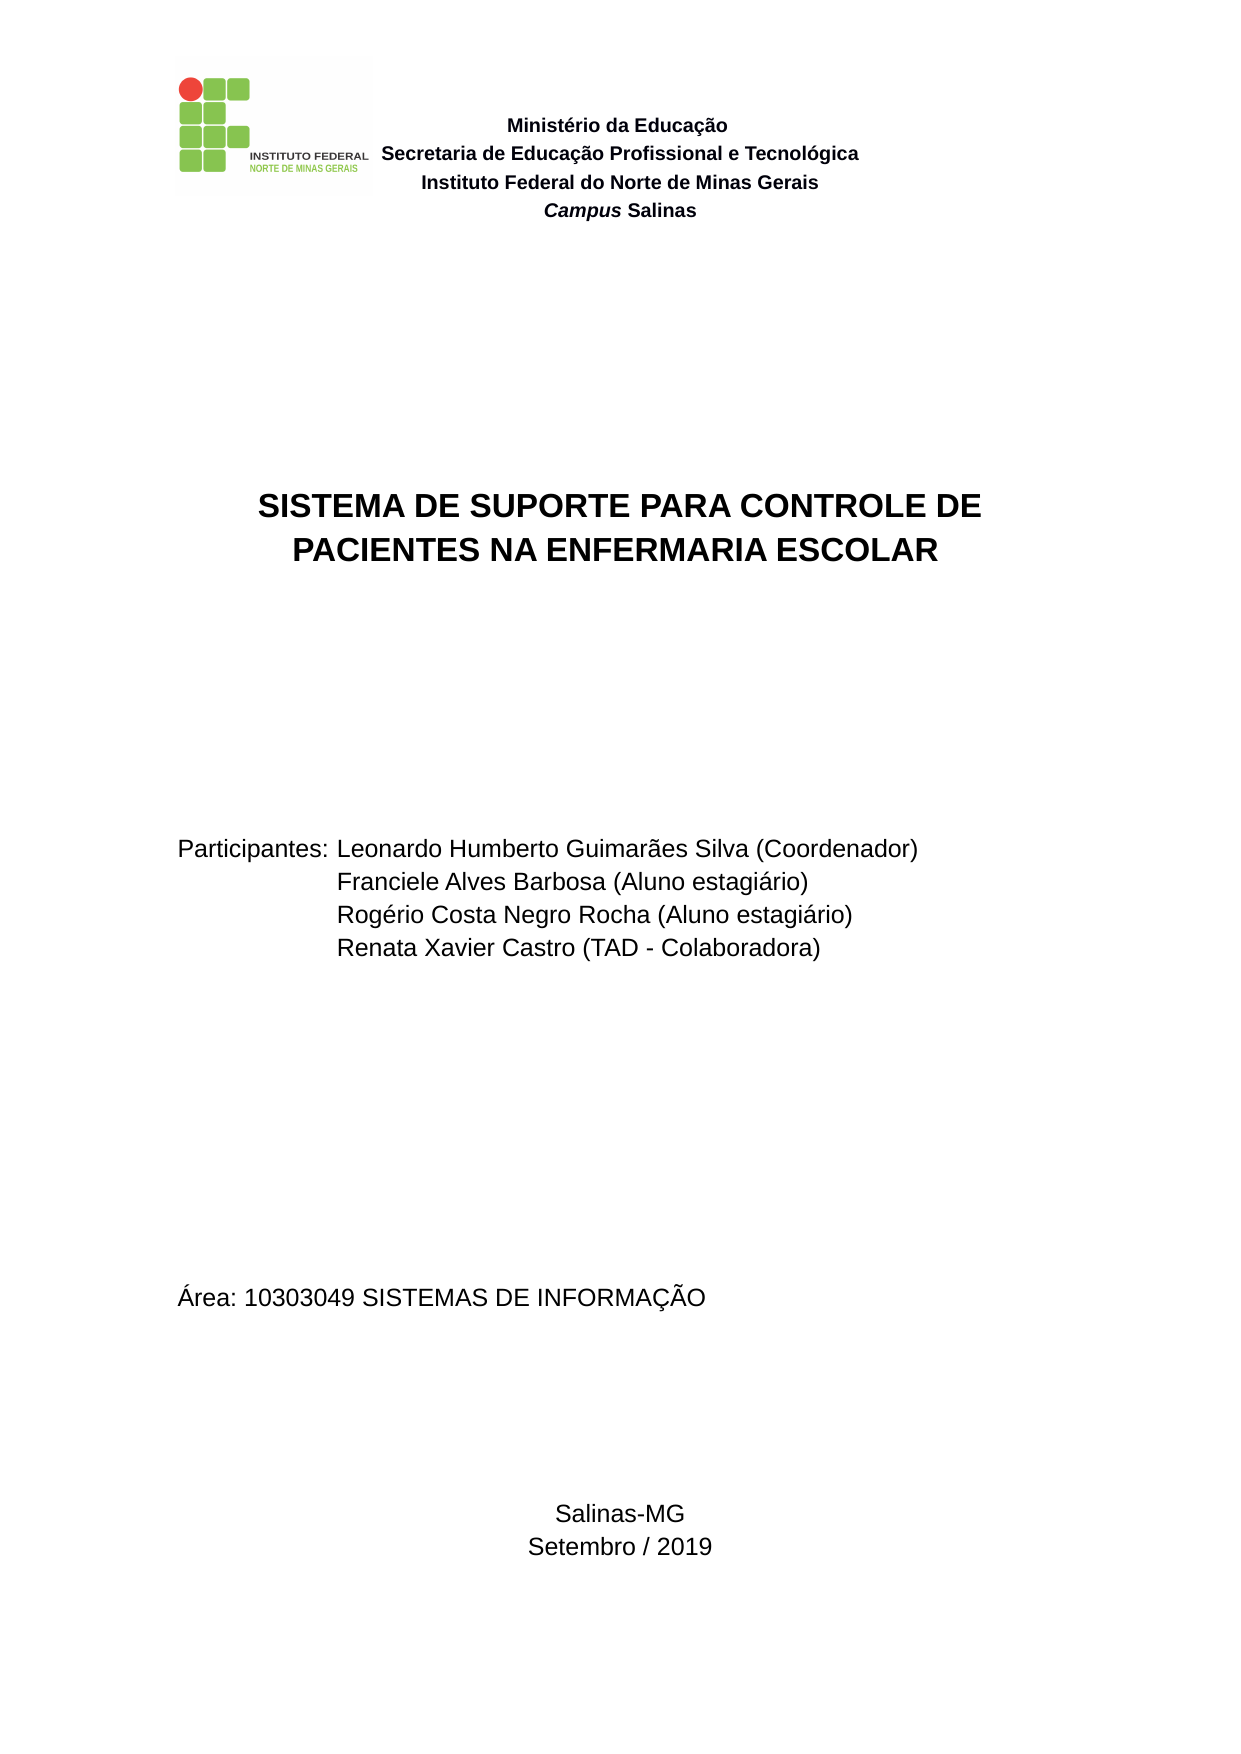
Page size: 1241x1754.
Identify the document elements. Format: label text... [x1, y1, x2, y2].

text Participantes: Leonardo Humberto Guimarães Silva (Coordenador) Franciele Alves Barbosa (Aluno estagiário) Rogério Costa Negro Rocha (Aluno estagiário) Renata Xavier Castro (TAD - Colaboradora) [177, 833, 1063, 961]
text Setembro / 2019 [177, 1532, 1063, 1561]
picture [175, 56, 373, 196]
text Área: 10303049 SISTEMAS DE INFORMAÇÃO [177, 1283, 1063, 1312]
text SISTEMA de suporte para controle de pacientes na enfermaria escolar [177, 486, 1063, 568]
text Salinas-MG [177, 1499, 1063, 1527]
